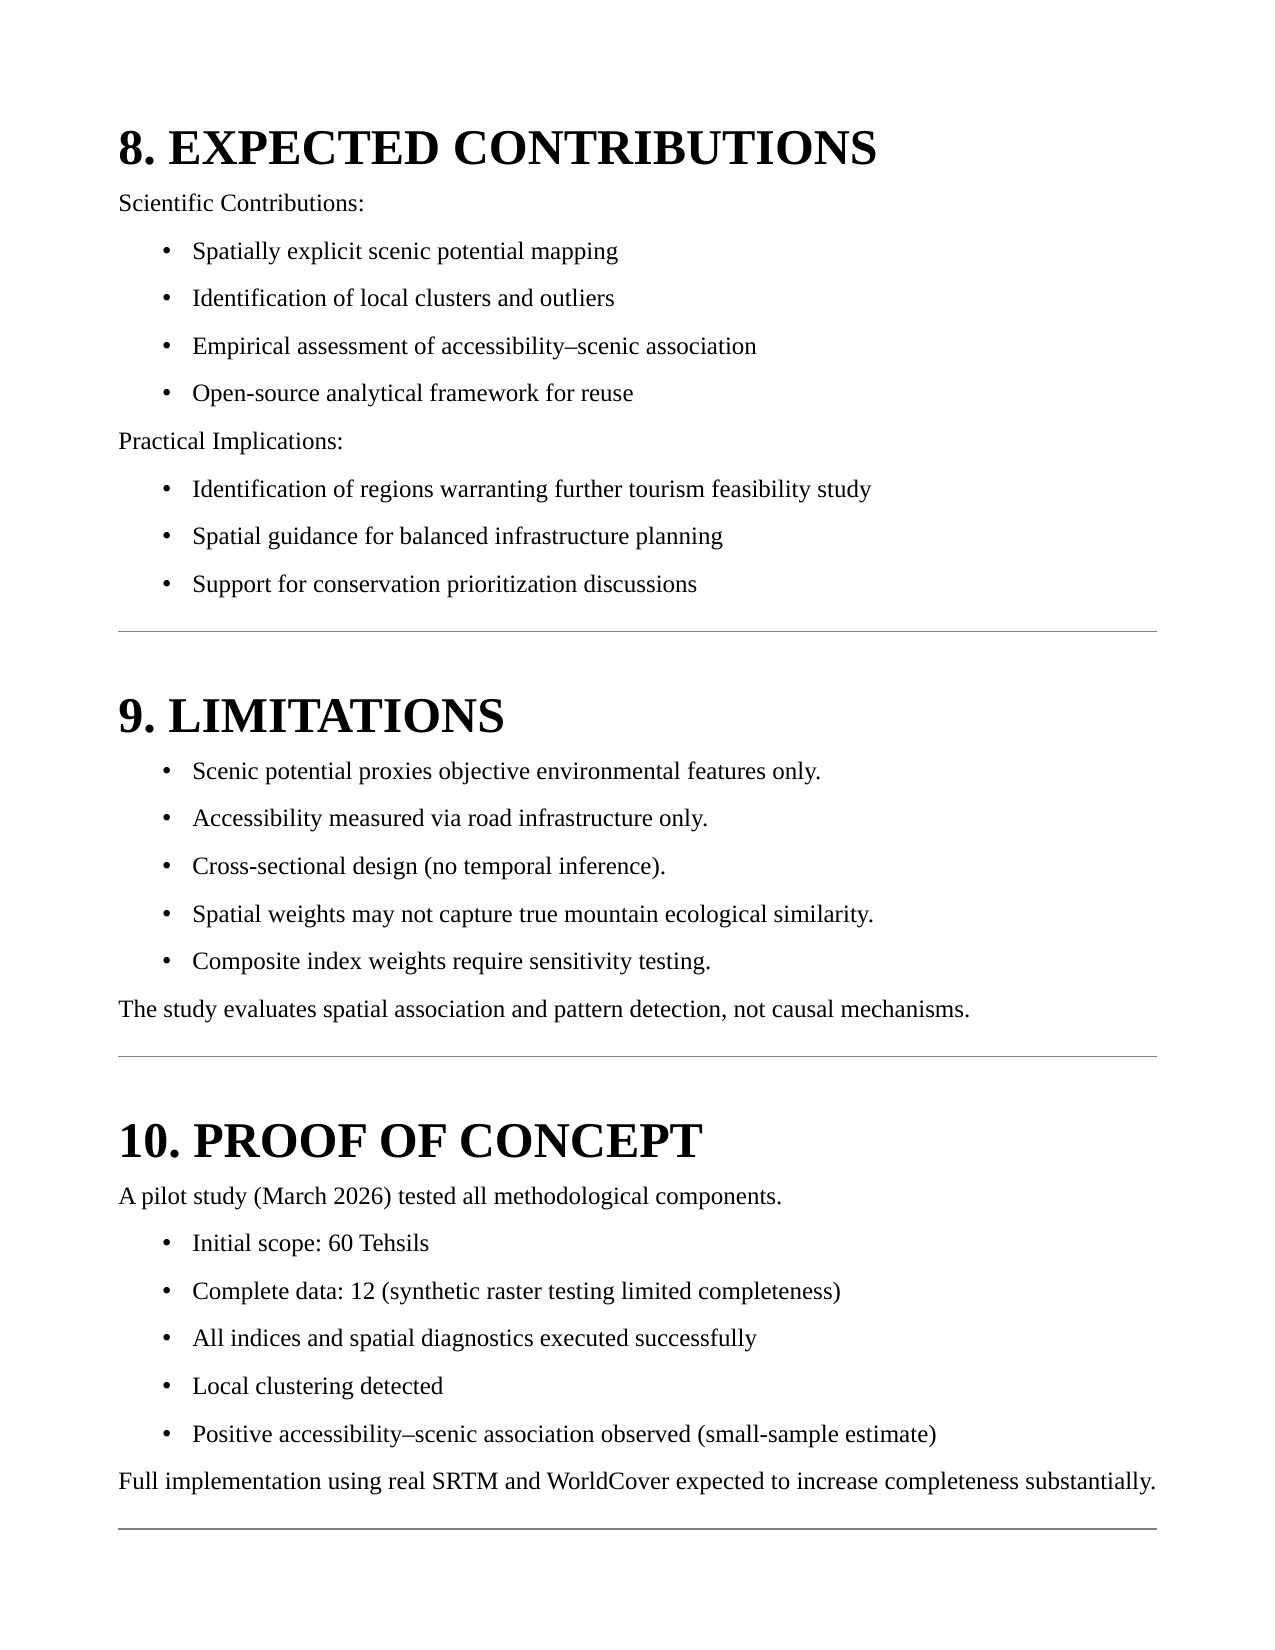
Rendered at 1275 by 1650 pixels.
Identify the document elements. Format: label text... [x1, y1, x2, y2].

list Scenic potential proxies objective environmental features only. [162, 756, 1157, 784]
list Composite index weights require sensitivity testing. [162, 946, 1157, 975]
subtitle 8. EXPECTED CONTRIBUTIONS [118, 118, 1157, 176]
list Empirical assessment of accessibility–scenic association [162, 331, 1157, 360]
list Initial scope: 60 Tehsils [162, 1228, 1157, 1257]
list Support for conservation prioritization discussions [162, 569, 1157, 598]
list Open-source analytical framework for reuse [162, 378, 1157, 407]
list Spatial guidance for balanced infrastructure planning [162, 521, 1157, 550]
text A pilot study (March 2026) tested all methodological components. [118, 1181, 1157, 1209]
list Accessibility measured via road infrastructure only. [162, 803, 1157, 832]
subtitle 10. PROOF OF CONCEPT [118, 1111, 1157, 1168]
list Spatial weights may not capture true mountain ecological similarity. [162, 899, 1157, 927]
list Identification of local clusters and outliers [162, 283, 1157, 312]
text Full implementation using real SRTM and WorldCover expected to increase completeness substantially. [118, 1466, 1157, 1495]
text The study evaluates spatial association and pattern detection, not causal mechanisms. [118, 994, 1157, 1023]
list Positive accessibility–scenic association observed (small-sample estimate) [162, 1419, 1157, 1447]
list Cross-sectional design (no temporal inference). [162, 851, 1157, 880]
text Scientific Contributions: [118, 188, 1157, 217]
list Spatially explicit scenic potential mapping [162, 236, 1157, 264]
list All indices and spatial diagnostics executed successfully [162, 1323, 1157, 1352]
text Practical Implications: [118, 426, 1157, 455]
list Complete data: 12 (synthetic raster testing limited completeness) [162, 1276, 1157, 1305]
list Identification of regions warranting further tourism feasibility study [162, 474, 1157, 502]
list Local clustering detected [162, 1371, 1157, 1400]
subtitle 9. LIMITATIONS [118, 686, 1157, 743]
